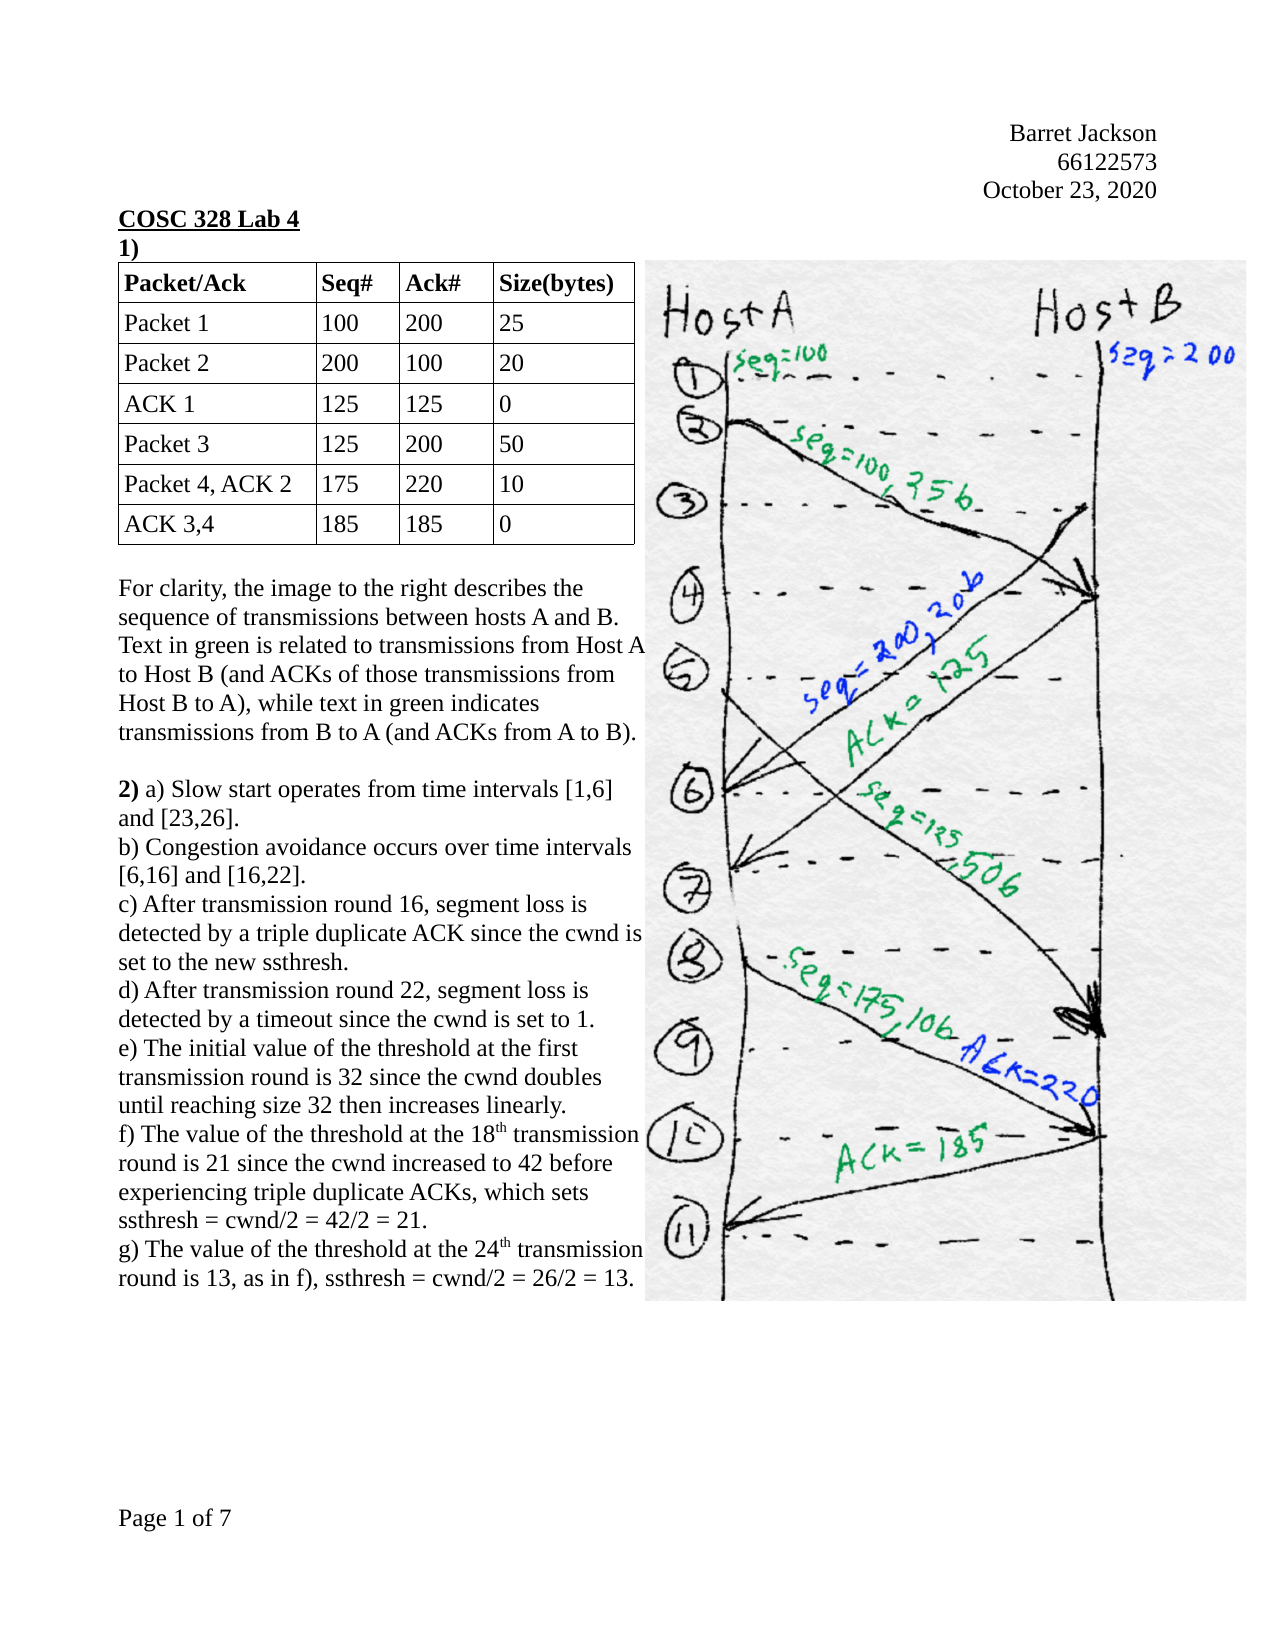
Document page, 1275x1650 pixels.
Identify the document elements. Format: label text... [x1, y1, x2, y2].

text Barret Jackson [118, 118, 1157, 147]
text October 23, 2020 [118, 176, 1157, 204]
table_cell 100 [317, 303, 399, 342]
table_cell 0 [494, 505, 634, 544]
table_cell Packet 4, ACK 2 [119, 465, 316, 504]
table_cell ACK 3,4 [119, 505, 316, 544]
table_cell 185 [317, 505, 399, 544]
table_header Size(bytes) [494, 263, 634, 302]
table_cell 125 [317, 384, 399, 423]
table_cell ACK 1 [119, 384, 316, 423]
table_cell 25 [494, 303, 634, 342]
text e) The initial value of the threshold at the first transmission round is 32 since the cwnd doubles until reaching size 32 then increases linearly. [118, 1033, 645, 1119]
table_cell 10 [494, 465, 634, 504]
table_cell Packet 2 [119, 344, 316, 383]
text c) After transmission round 16, segment loss is detected by a triple duplicate ACK since the cwnd is set to the new ssthresh. [118, 889, 645, 975]
table_cell 220 [400, 465, 493, 504]
table_cell 125 [400, 384, 493, 423]
text g) The value of the threshold at the 24th transmission round is 13, as in f), ssthresh = cwnd/2 = 26/2 = 13. [118, 1234, 645, 1292]
table_cell 125 [317, 424, 399, 463]
table_cell 50 [494, 424, 634, 463]
table_header Ack# [400, 263, 493, 302]
table_cell 200 [400, 303, 493, 342]
text For clarity, the image to the right describes the sequence of transmissions between hosts A and B. Text in green is related to transmissions from Host A to Host B (and ACKs of those transmissions from Host B to A), while text in green indicates transmissions from B to A (and ACKs from A to B). [118, 573, 645, 745]
text b) Congestion avoidance occurs over time intervals [6,16] and [16,22]. [118, 832, 645, 889]
table_cell 175 [317, 465, 399, 504]
table_cell Packet 3 [119, 424, 316, 463]
picture [645, 260, 1247, 1301]
text COSC 328 Lab 4 [118, 204, 1157, 233]
table_cell Packet 1 [119, 303, 316, 342]
table_cell 200 [400, 424, 493, 463]
table_header Seq# [317, 263, 399, 302]
table_cell 185 [400, 505, 493, 544]
table_cell 200 [317, 344, 399, 383]
text f) The value of the threshold at the 18th transmission round is 21 since the cwnd increased to 42 before experiencing triple duplicate ACKs, which sets ssthresh = cwnd/2 = 42/2 = 21. [118, 1119, 645, 1234]
text d) After transmission round 22, segment loss is detected by a timeout since the cwnd is set to 1. [118, 975, 645, 1033]
table_cell 20 [494, 344, 634, 383]
text 2) a) Slow start operates from time intervals [1,6] and [23,26]. [118, 774, 645, 832]
text 66122573 [118, 147, 1157, 176]
text 1) [118, 233, 1157, 262]
table_cell 0 [494, 384, 634, 423]
table_header Packet/Ack [119, 263, 316, 302]
table_cell 100 [400, 344, 493, 383]
